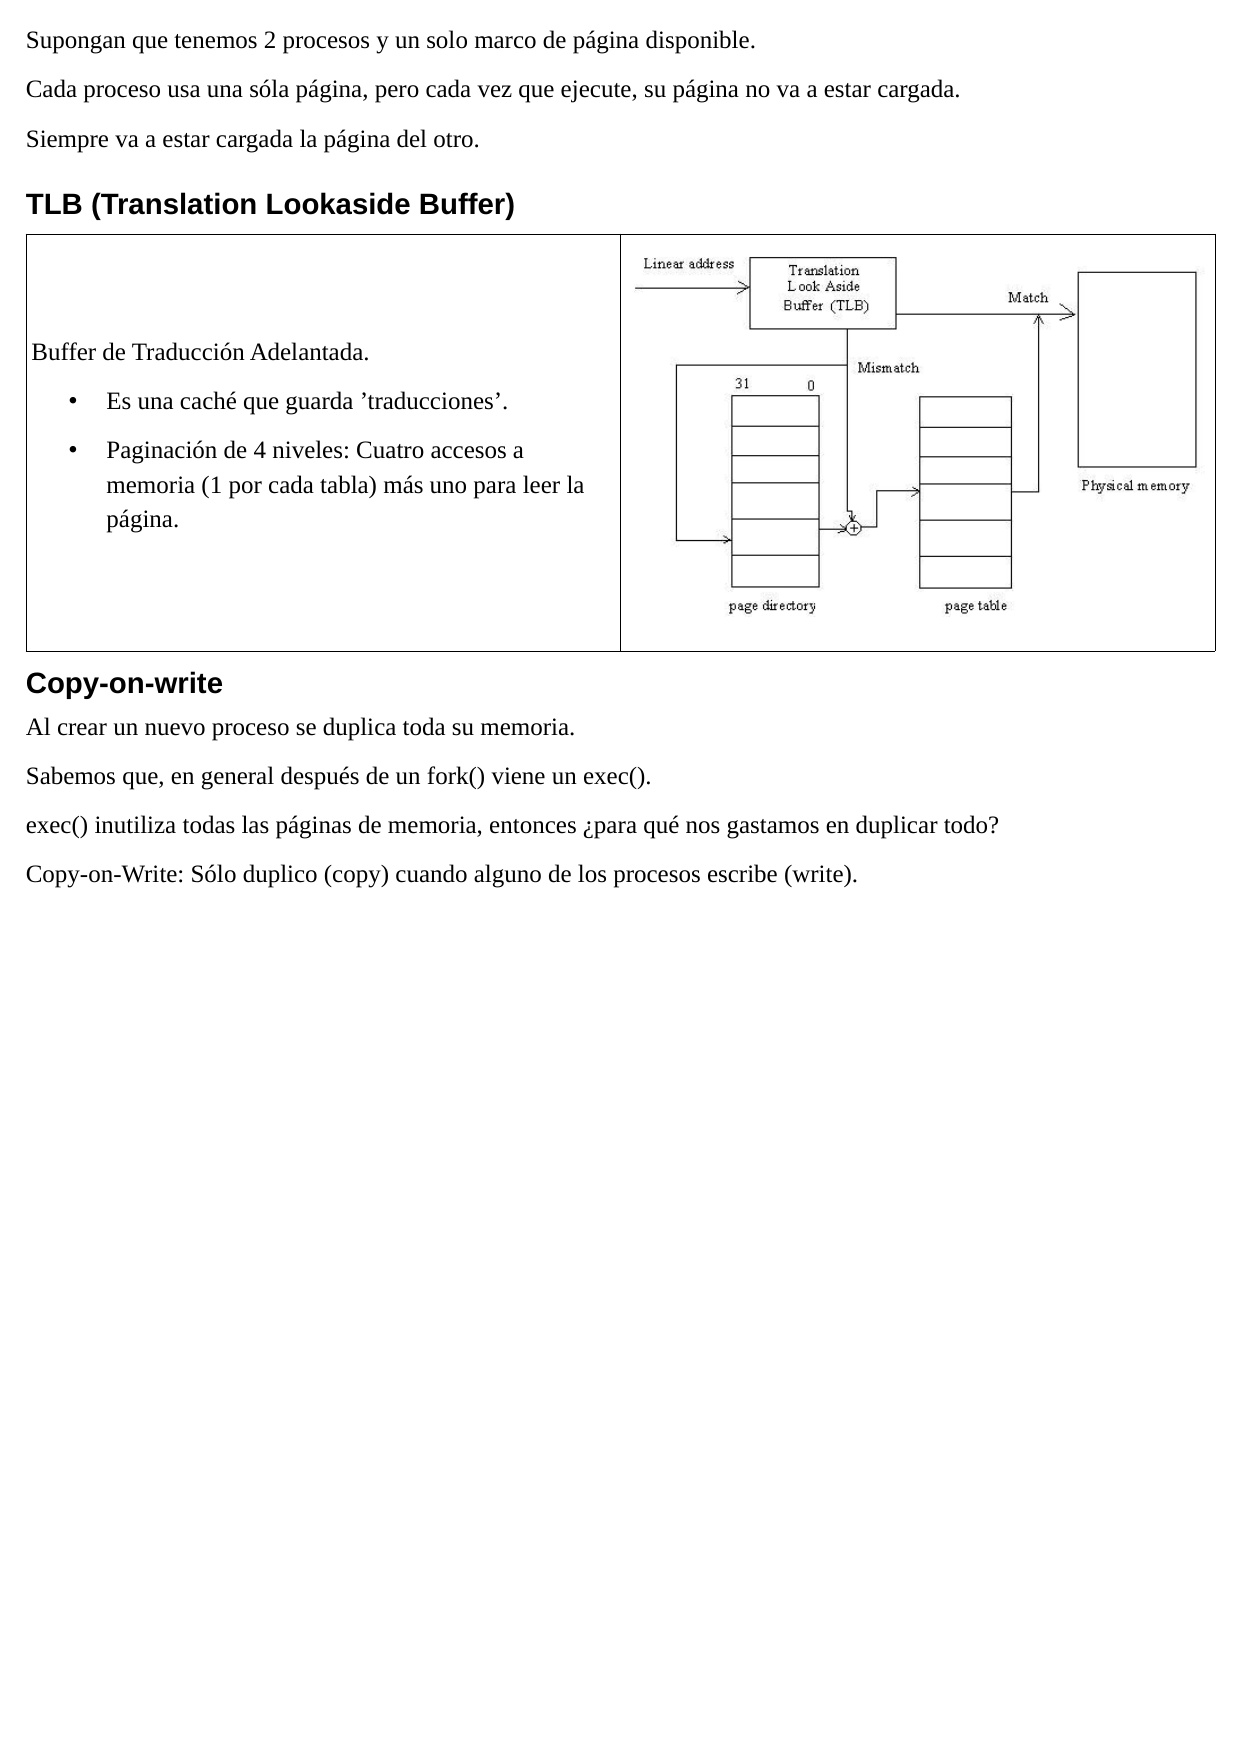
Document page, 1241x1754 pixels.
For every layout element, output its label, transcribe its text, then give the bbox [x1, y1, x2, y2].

text Cada proceso usa una sóla página, pero cada vez que ejecute, su página no va a estar cargada. [26, 74, 1215, 103]
text Supongan que tenemos 2 procesos y un solo marco de página disponible. [26, 26, 1215, 54]
text exec() inutiliza todas las páginas de memoria, entonces ¿para qué nos gastamos en duplicar todo? [26, 810, 1215, 839]
subtitle TLB (Translation Lookaside Buffer) [26, 187, 1215, 221]
text Sabemos que, en general después de un fork() viene un exec(). [26, 761, 1215, 790]
text Copy-on-Write: Sólo duplico (copy) cuando alguno de los procesos escribe (write). [26, 859, 1215, 888]
text Al crear un nuevo proceso se duplica toda su memoria. [26, 712, 1215, 741]
subtitle Copy-on-write [26, 666, 1215, 700]
table_header [621, 235, 1215, 651]
table_header Buffer de Traducción Adelantada. Es una caché que guarda ’traducciones’. Paginación de 4 niveles: Cuatro accesos a memoria (1 por cada tabla) más uno para leer la página. [27, 235, 620, 651]
text Siempre va a estar cargada la página del otro. [26, 124, 1215, 152]
picture [625, 239, 1209, 617]
